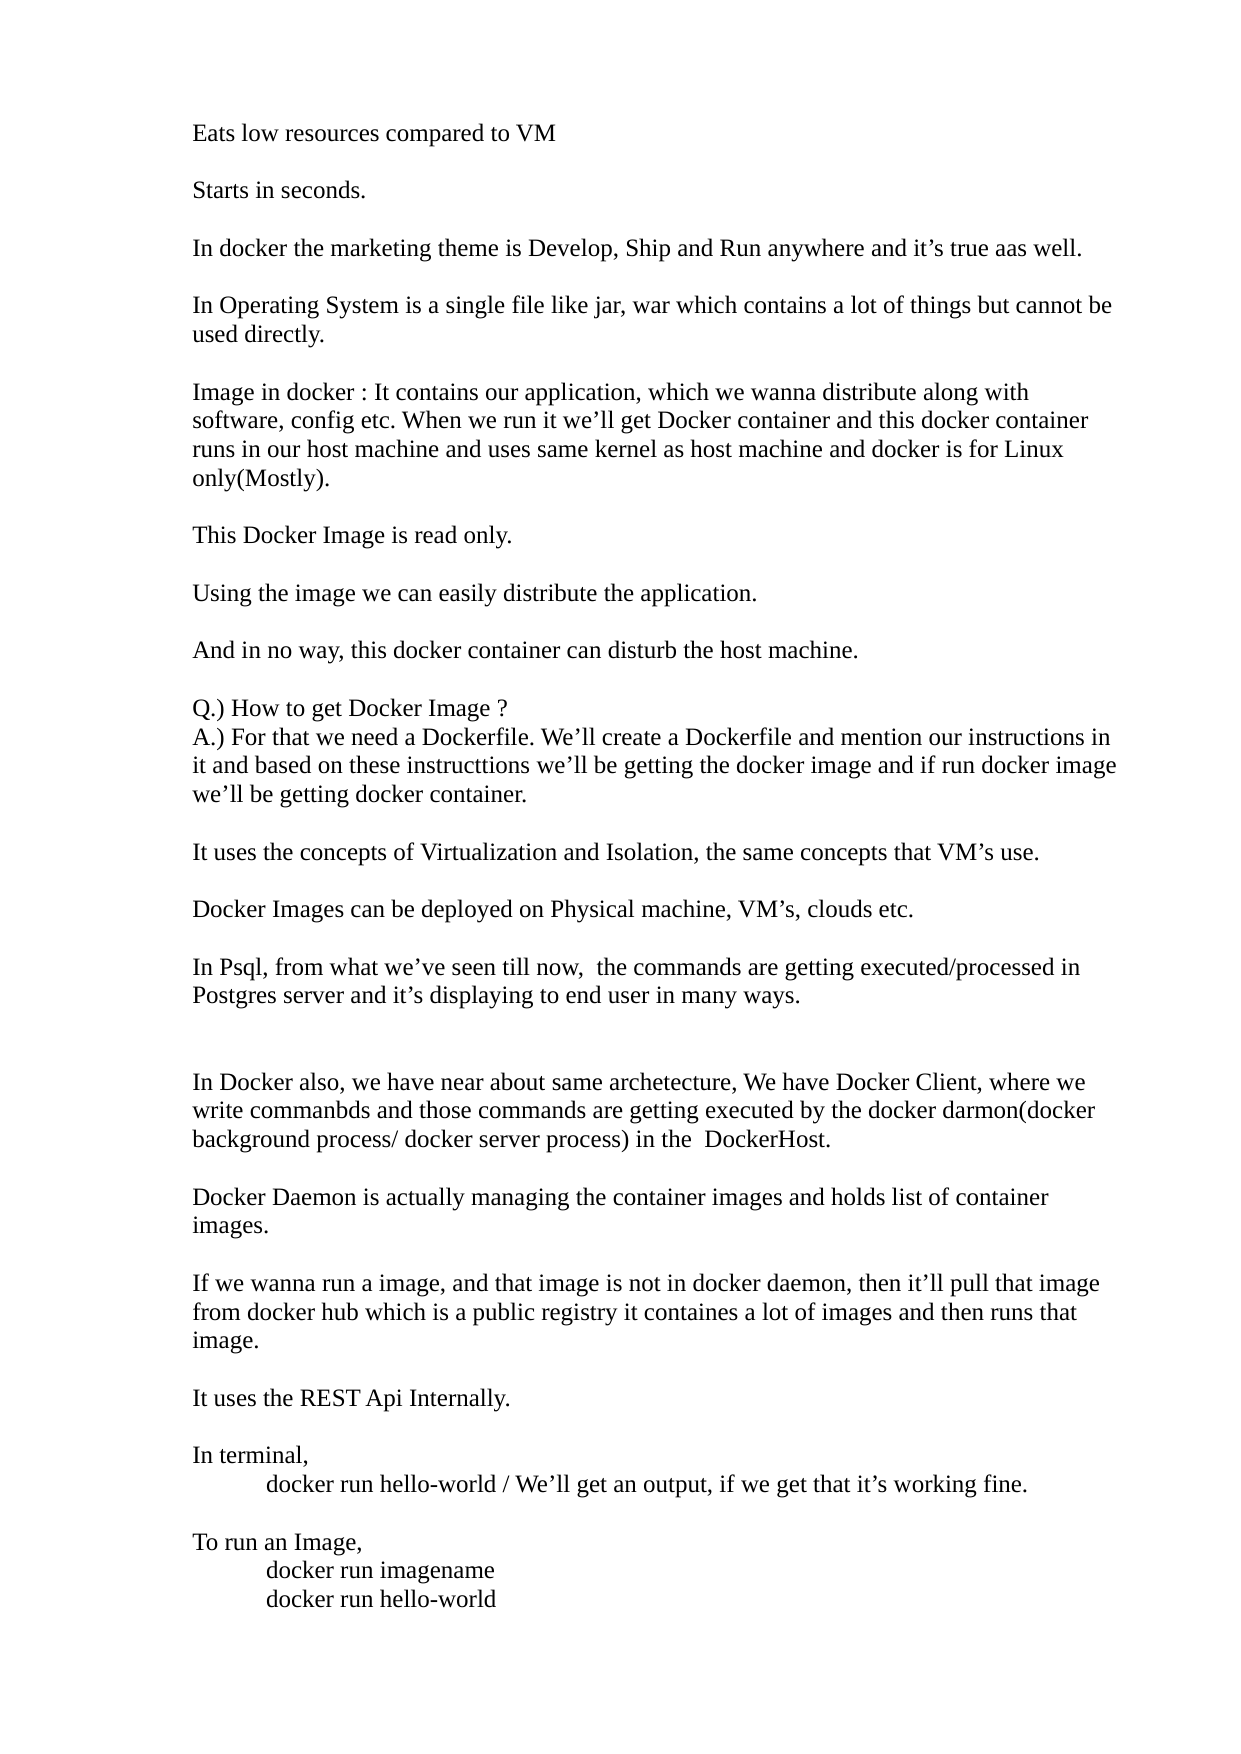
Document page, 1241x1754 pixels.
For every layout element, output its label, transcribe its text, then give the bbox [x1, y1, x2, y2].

text In terminal, [118, 1441, 1122, 1469]
text In Psql, from what we’ve seen till now, the commands are getting executed/processed in Postgres server and it’s displaying to end user in many ways. [118, 952, 1122, 1009]
text In docker the marketing theme is Develop, Ship and Run anywhere and it’s true aas well. [118, 233, 1122, 262]
text This Docker Image is read only. [118, 521, 1122, 549]
text docker run hello-world [118, 1584, 1122, 1613]
text Starts in seconds. [118, 176, 1122, 204]
text docker run hello-world / We’ll get an output, if we get that it’s working fine. [118, 1469, 1122, 1498]
text Docker Images can be deployed on Physical machine, VM’s, clouds etc. [118, 894, 1122, 923]
text It uses the concepts of Virtualization and Isolation, the same concepts that VM’s use. [118, 837, 1122, 866]
text Using the image we can easily distribute the application. [118, 578, 1122, 607]
text Q.) How to get Docker Image ? [118, 693, 1122, 722]
text Image in docker : It contains our application, which we wanna distribute along with software, config etc. When we run it we’ll get Docker container and this docker container runs in our host machine and uses same kernel as host machine and docker is for Linux only(Mostly). [118, 377, 1122, 492]
text It uses the REST Api Internally. [118, 1383, 1122, 1412]
text docker run imagename [118, 1556, 1122, 1584]
text If we wanna run a image, and that image is not in docker daemon, then it’ll pull that image from docker hub which is a public registry it containes a lot of images and then runs that image. [118, 1268, 1122, 1354]
text To run an Image, [118, 1527, 1122, 1556]
text A.) For that we need a Dockerfile. We’ll create a Dockerfile and mention our instructions in it and based on these instructtions we’ll be getting the docker image and if run docker image we’ll be getting docker container. [118, 722, 1122, 808]
text And in no way, this docker container can disturb the host machine. [118, 636, 1122, 664]
text Docker Daemon is actually managing the container images and holds list of container images. [118, 1182, 1122, 1239]
text Eats low resources compared to VM [118, 118, 1122, 147]
text In Docker also, we have near about same archetecture, We have Docker Client, where we write commanbds and those commands are getting executed by the docker darmon(docker background process/ docker server process) in the DockerHost. [118, 1067, 1122, 1153]
text In Operating System is a single file like jar, war which contains a lot of things but cannot be used directly. [118, 291, 1122, 348]
